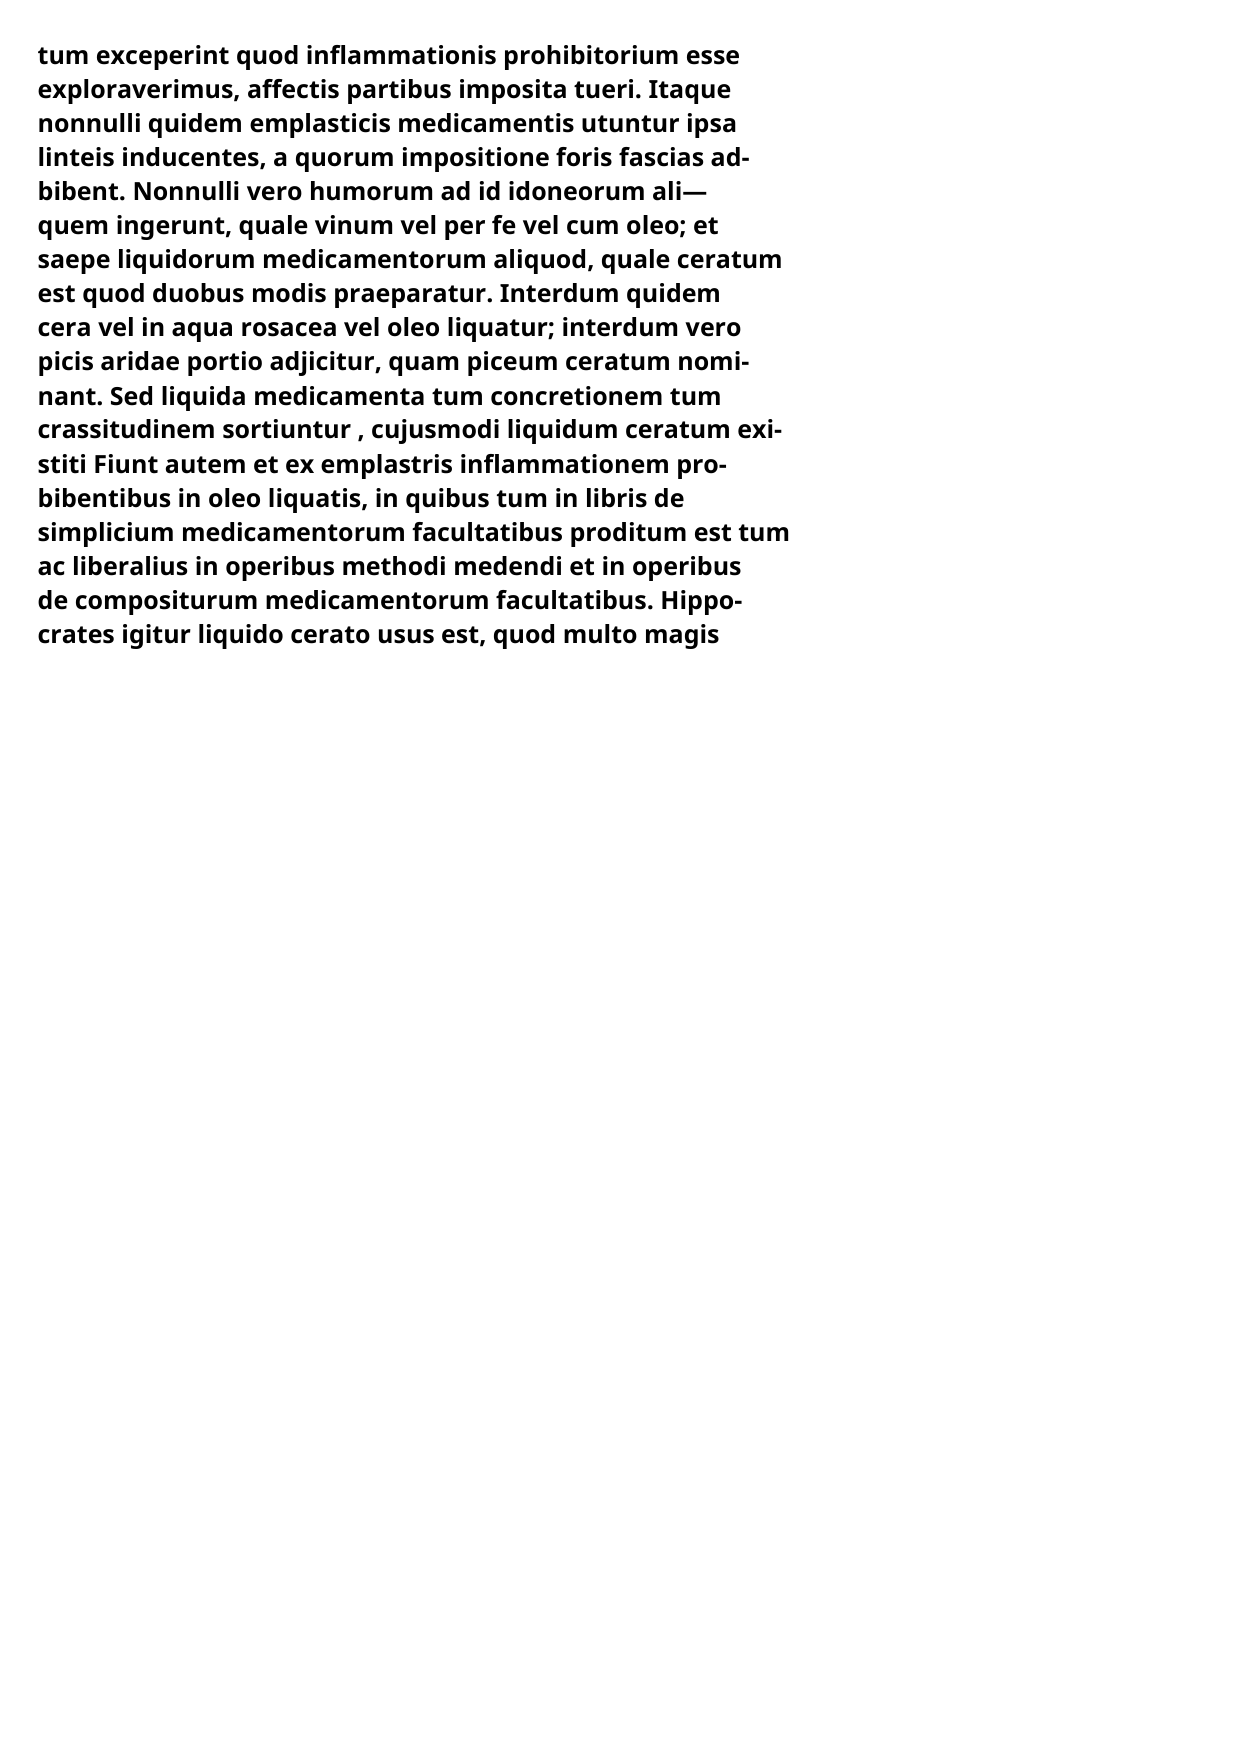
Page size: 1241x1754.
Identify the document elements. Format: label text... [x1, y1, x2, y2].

text tum exceperint quod inflammationis prohibitorium esse exploraverimus, affectis partibus imposita tueri. Itaque nonnulli quidem emplasticis medicamentis utuntur ipsa linteis inducentes, a quorum impositione foris fascias ad- bibent. Nonnulli vero humorum ad id idoneorum ali— quem ingerunt, quale vinum vel per fe vel cum oleo; et saepe liquidorum medicamentorum aliquod, quale ceratum est quod duobus modis praeparatur. Interdum quidem cera vel in aqua rosacea vel oleo liquatur; interdum vero picis aridae portio adjicitur, quam piceum ceratum nomi- nant. Sed liquida medicamenta tum concretionem tum crassitudinem sortiuntur , cujusmodi liquidum ceratum exi- stiti Fiunt autem et ex emplastris inflammationem pro- bibentibus in oleo liquatis, in quibus tum in libris de simplicium medicamentorum facultatibus proditum est tum ac liberalius in operibus methodi medendi et in operibus de compositurum medicamentorum facultatibus. Hippo- crates igitur liquido cerato usus est, quod multo magis [37, 37, 1203, 651]
